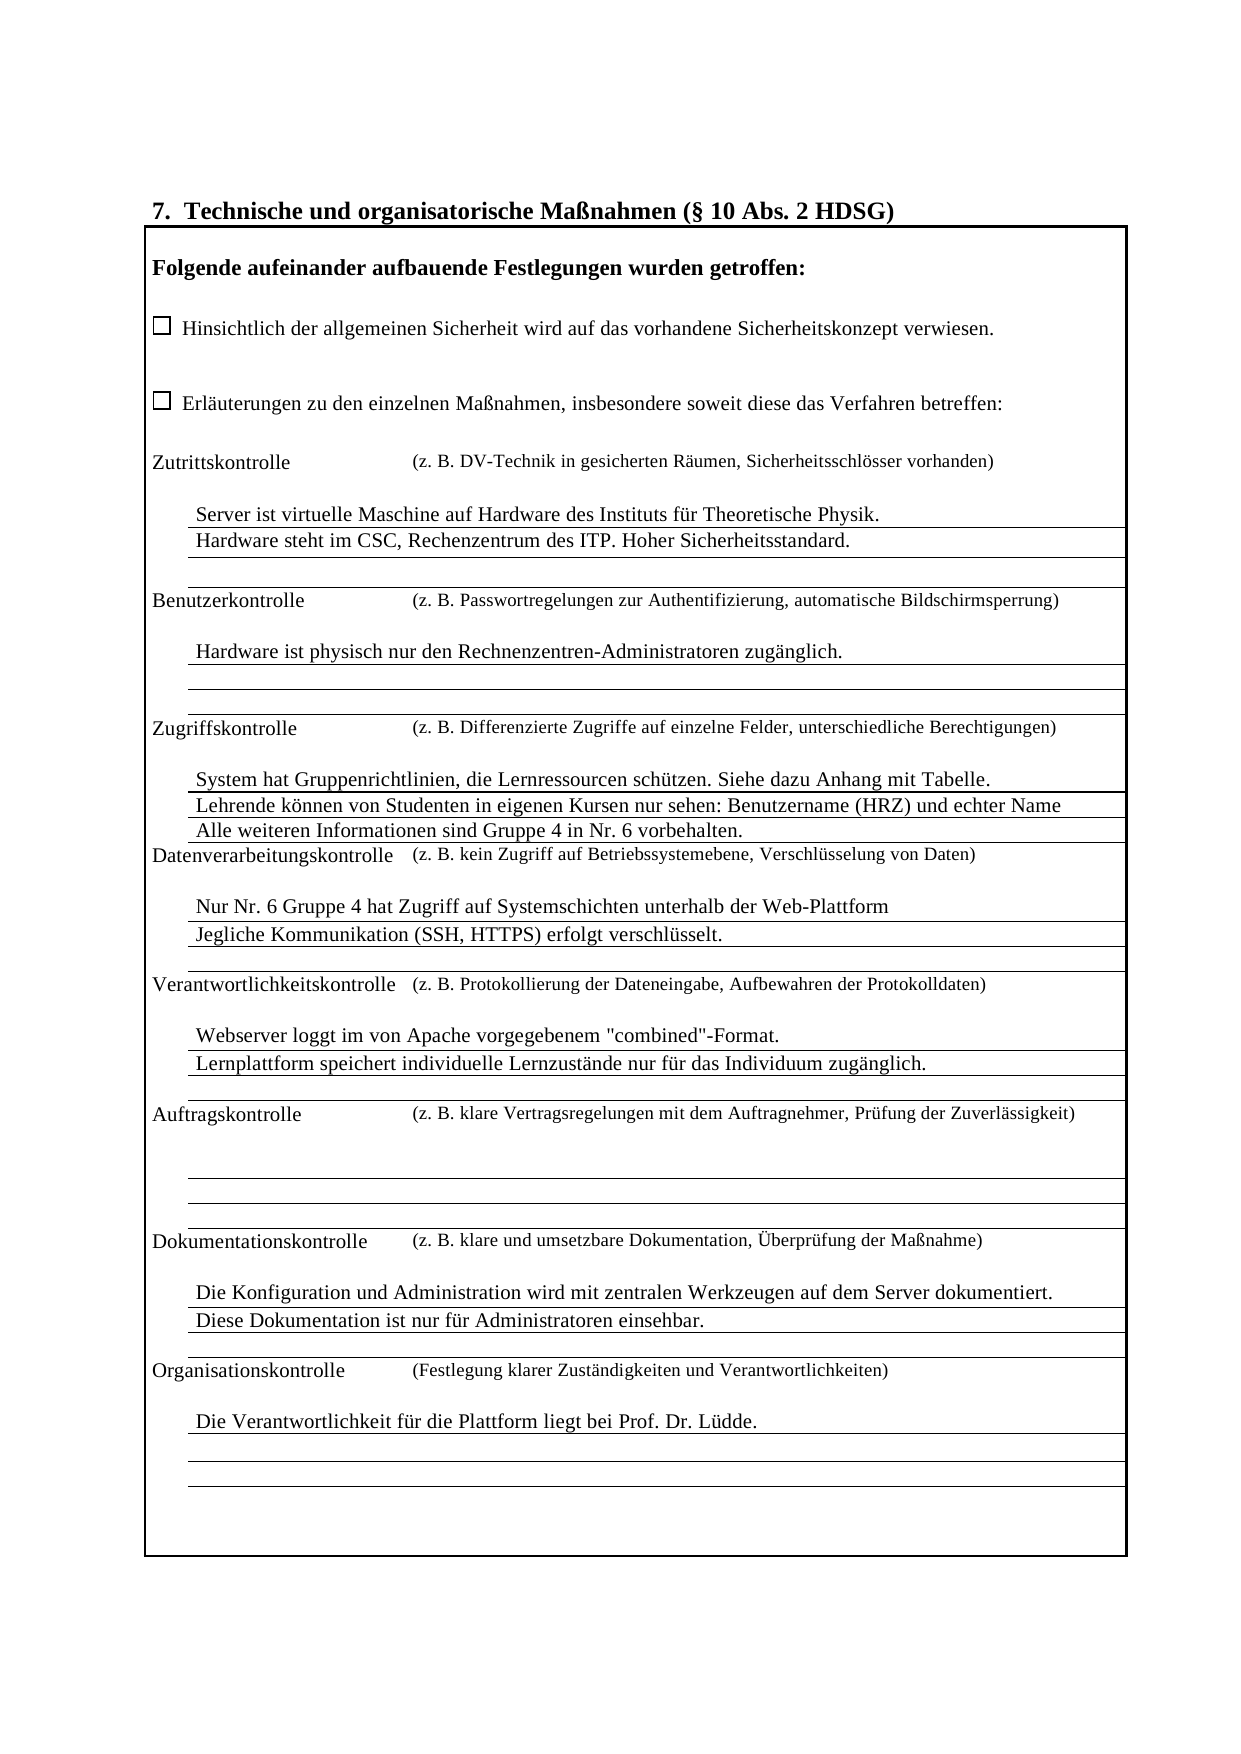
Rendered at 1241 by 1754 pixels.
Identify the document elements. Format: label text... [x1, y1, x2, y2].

table_cell Diese Dokumentation ist nur für Administratoren einsehbar. [188, 1308, 1125, 1332]
table_cell (z. B. kein Zugriff auf Betriebssystemebene, Verschlüsselung von Daten) [405, 843, 1125, 894]
table_cell [146, 557, 188, 587]
table_cell [188, 1462, 1125, 1486]
table_cell Jegliche Kommunikation (SSH, HTTPS) erfolgt verschlüsselt. [188, 922, 1125, 946]
table_cell Alle weiteren Informationen sind Gruppe 4 in Nr. 6 vorbehalten. [188, 818, 1125, 842]
table_cell Auftragskontrolle [146, 1100, 405, 1152]
table_cell [146, 791, 188, 817]
table_cell (z. B. DV-Technik in gesicherten Räumen, Sicherheitsschlösser vorhanden) [405, 450, 1125, 502]
table_cell [188, 1204, 1125, 1228]
table_cell [188, 1487, 1125, 1555]
table_cell System hat Gruppenrichtlinien, die Lernressourcen schützen. Siehe dazu Anhang mit Tabelle. [188, 766, 1125, 791]
table_header 7. Technische und organisatorische Maßnahmen (§ 10 Abs. 2 HDSG) [145, 196, 1119, 225]
table_cell Lehrende können von Studenten in eigenen Kursen nur sehen: Benutzername (HRZ) und echter Name [188, 793, 1125, 817]
table_cell Webserver loggt im von Apache vorgegebenem "combined"-Format. [188, 1023, 1125, 1050]
table_cell Verantwortlichkeitskontrolle [146, 971, 405, 1023]
table_cell [146, 1075, 188, 1100]
table_cell [188, 1333, 1125, 1357]
table_cell [188, 1434, 1125, 1461]
table_cell [188, 1153, 1125, 1177]
table_cell Datenverarbeitungskontrolle [146, 842, 405, 894]
table_cell Zutrittskontrolle [146, 450, 405, 502]
table_cell [146, 1153, 188, 1177]
table_cell Die Konfiguration und Administration wird mit zentralen Werkzeugen auf dem Server dokumentiert. [188, 1280, 1125, 1307]
table_cell [188, 690, 1125, 714]
table_cell [146, 639, 188, 664]
table_cell [146, 1409, 188, 1433]
table_cell [146, 689, 188, 714]
table_cell [188, 558, 1125, 587]
table_cell [146, 1178, 188, 1203]
table_cell [146, 1461, 188, 1486]
table_cell [146, 921, 188, 946]
table_cell [188, 1179, 1125, 1203]
table_cell Server ist virtuelle Maschine auf Hardware des Instituts für Theoretische Physik. [188, 502, 1125, 527]
table_cell (Festlegung klarer Zuständigkeiten und Verantwortlichkeiten) [405, 1358, 1125, 1409]
table_cell (z. B. Passwortregelungen zur Authentifizierung, automatische Bildschirmsperrung) [405, 588, 1125, 639]
table_cell Dokumentationskontrolle [146, 1228, 405, 1280]
table_cell Die Verantwortlichkeit für die Plattform liegt bei Prof. Dr. Lüdde. [188, 1409, 1125, 1433]
table_cell [146, 766, 188, 791]
table_cell [146, 1050, 188, 1075]
table_cell [146, 1433, 188, 1461]
table_cell [146, 894, 188, 921]
table_cell [146, 1332, 188, 1357]
table_cell Hinsichtlich der allgemeinen Sicherheit wird auf das vorhandene Sicherheitskonzept verwiesen. [146, 315, 1125, 390]
table_cell [146, 817, 188, 842]
table_cell (z. B. klare und umsetzbare Dokumentation, Überprüfung der Maßnahme) [405, 1229, 1125, 1280]
table_cell Hardware ist physisch nur den Rechnenzentren-Administratoren zugänglich. [188, 639, 1125, 664]
table_cell (z. B. Differenzierte Zugriffe auf einzelne Felder, unterschiedliche Berechtigungen) [405, 715, 1125, 766]
table_cell Organisationskontrolle [146, 1357, 405, 1409]
table_cell (z. B. klare Vertragsregelungen mit dem Auftragnehmer, Prüfung der Zuverlässigkeit) [405, 1101, 1125, 1152]
table_cell [146, 1203, 188, 1228]
table_cell [146, 1486, 188, 1555]
table_cell [146, 1307, 188, 1332]
table_cell Benutzerkontrolle [146, 587, 405, 639]
table_cell [146, 1280, 188, 1307]
table_cell [146, 527, 188, 557]
table_cell Folgende aufeinander aufbauende Festlegungen wurden getroffen: [146, 228, 1125, 315]
table_cell [188, 947, 1125, 971]
table_cell [146, 664, 188, 689]
table_cell Zugriffskontrolle [146, 714, 405, 766]
table_cell Hardware steht im CSC, Rechenzentrum des ITP. Hoher Sicherheitsstandard. [188, 528, 1125, 557]
table_cell Erläuterungen zu den einzelnen Maßnahmen, insbesondere soweit diese das Verfahren betreffen: [146, 390, 1125, 450]
table_cell Lernplattform speichert individuelle Lernzustände nur für das Individuum zugänglich. [188, 1051, 1125, 1075]
table_cell [146, 1023, 188, 1050]
table_cell (z. B. Protokollierung der Dateneingabe, Aufbewahren der Protokolldaten) [405, 972, 1125, 1023]
table_cell [146, 502, 188, 527]
table_header [1120, 196, 1126, 225]
table_cell [146, 946, 188, 971]
table_cell [188, 1076, 1125, 1100]
table_cell [188, 665, 1125, 689]
table_cell Nur Nr. 6 Gruppe 4 hat Zugriff auf Systemschichten unterhalb der Web-Plattform [188, 894, 1125, 921]
